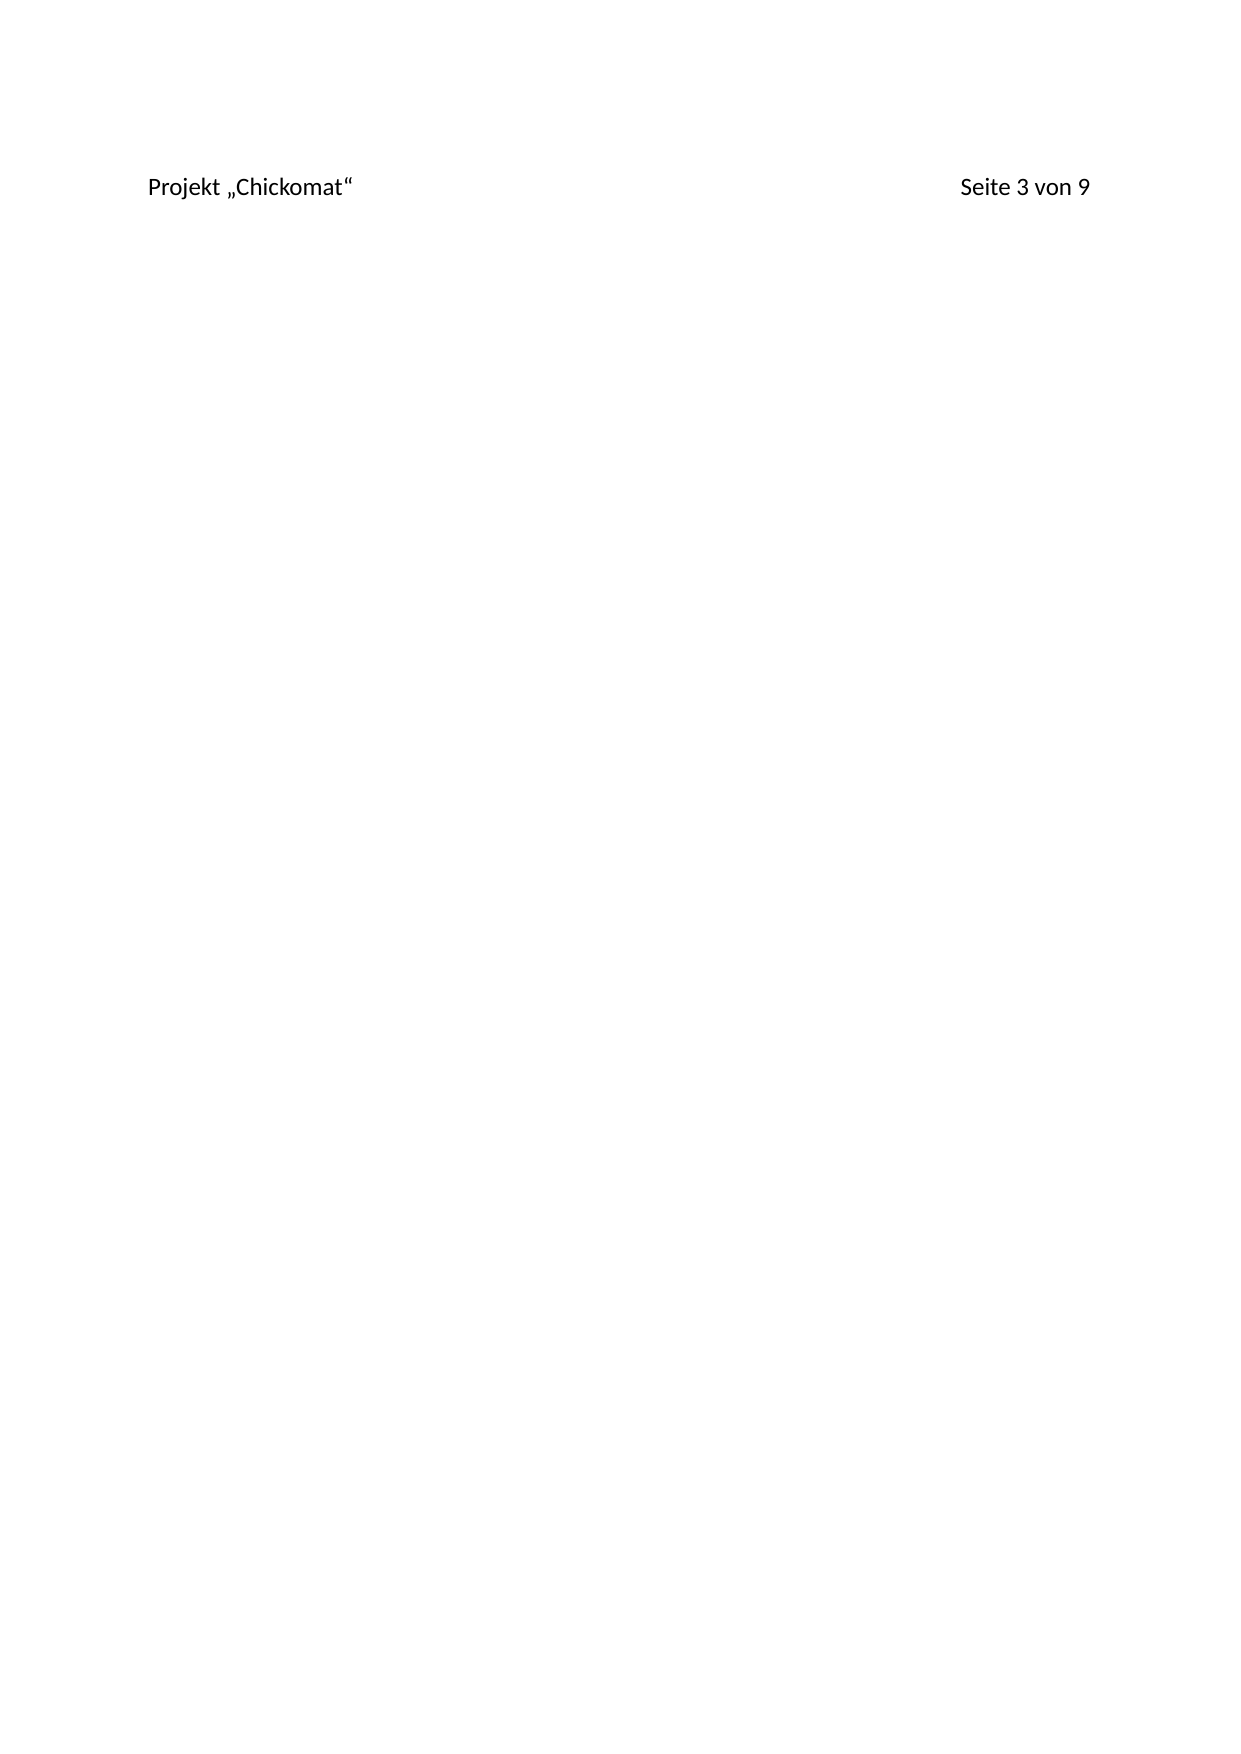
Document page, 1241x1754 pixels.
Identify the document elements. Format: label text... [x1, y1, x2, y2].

text Projekt „Chickomat“ Seite 3 von 9 [148, 171, 1094, 202]
